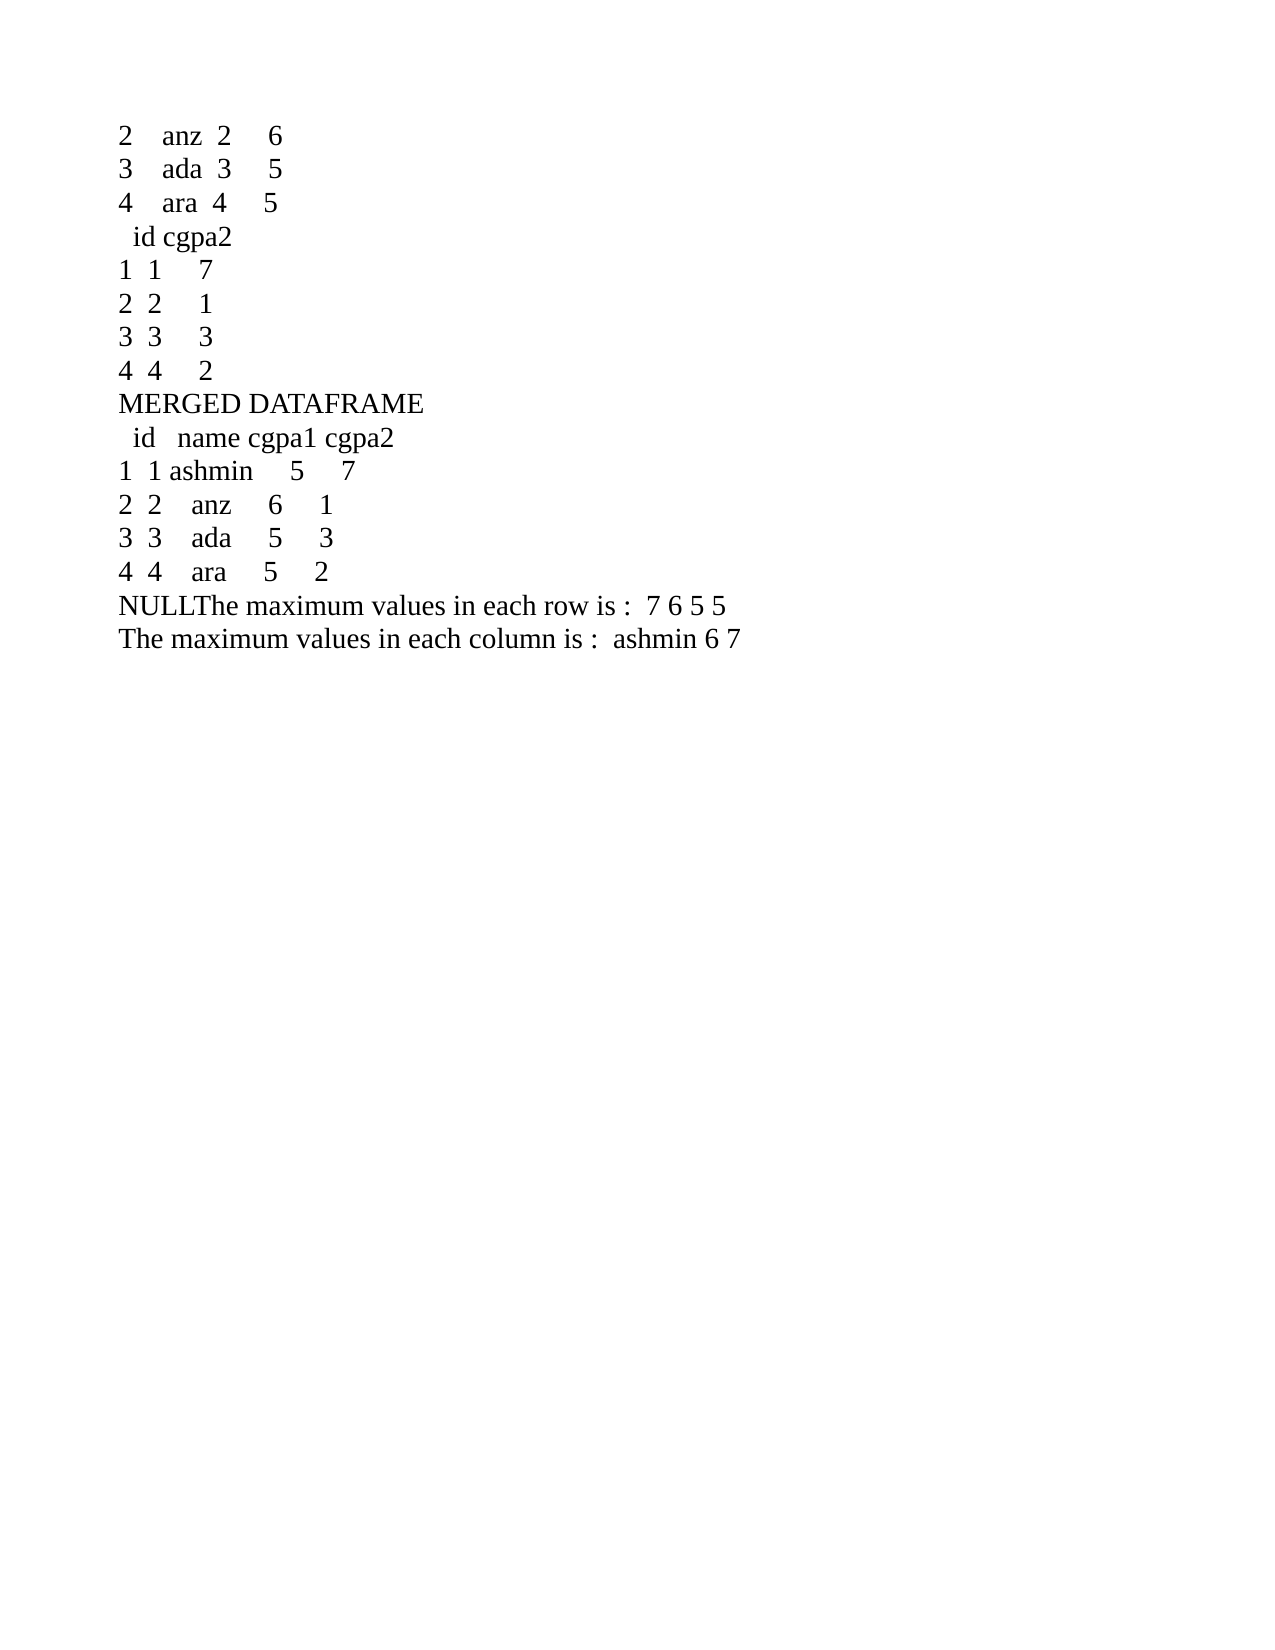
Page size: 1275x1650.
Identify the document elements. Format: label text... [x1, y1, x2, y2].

text NULLThe maximum values in each row is : 7 6 5 5 [118, 588, 1157, 621]
text id name cgpa1 cgpa2 [118, 420, 1157, 453]
text 4 4 2 [118, 353, 1157, 386]
text 1 1 7 [118, 252, 1157, 286]
text 1 1 ashmin 5 7 [118, 453, 1157, 487]
text 2 anz 2 6 [118, 118, 1157, 152]
text 3 ada 3 5 [118, 152, 1157, 185]
text 3 3 3 [118, 319, 1157, 353]
text 3 3 ada 5 3 [118, 521, 1157, 554]
text 2 2 anz 6 1 [118, 487, 1157, 521]
text The maximum values in each column is : ashmin 6 7 [118, 621, 1157, 655]
text id cgpa2 [118, 219, 1157, 252]
text 4 4 ara 5 2 [118, 554, 1157, 588]
text MERGED DATAFRAME [118, 386, 1157, 420]
text 4 ara 4 5 [118, 185, 1157, 219]
text 2 2 1 [118, 286, 1157, 319]
